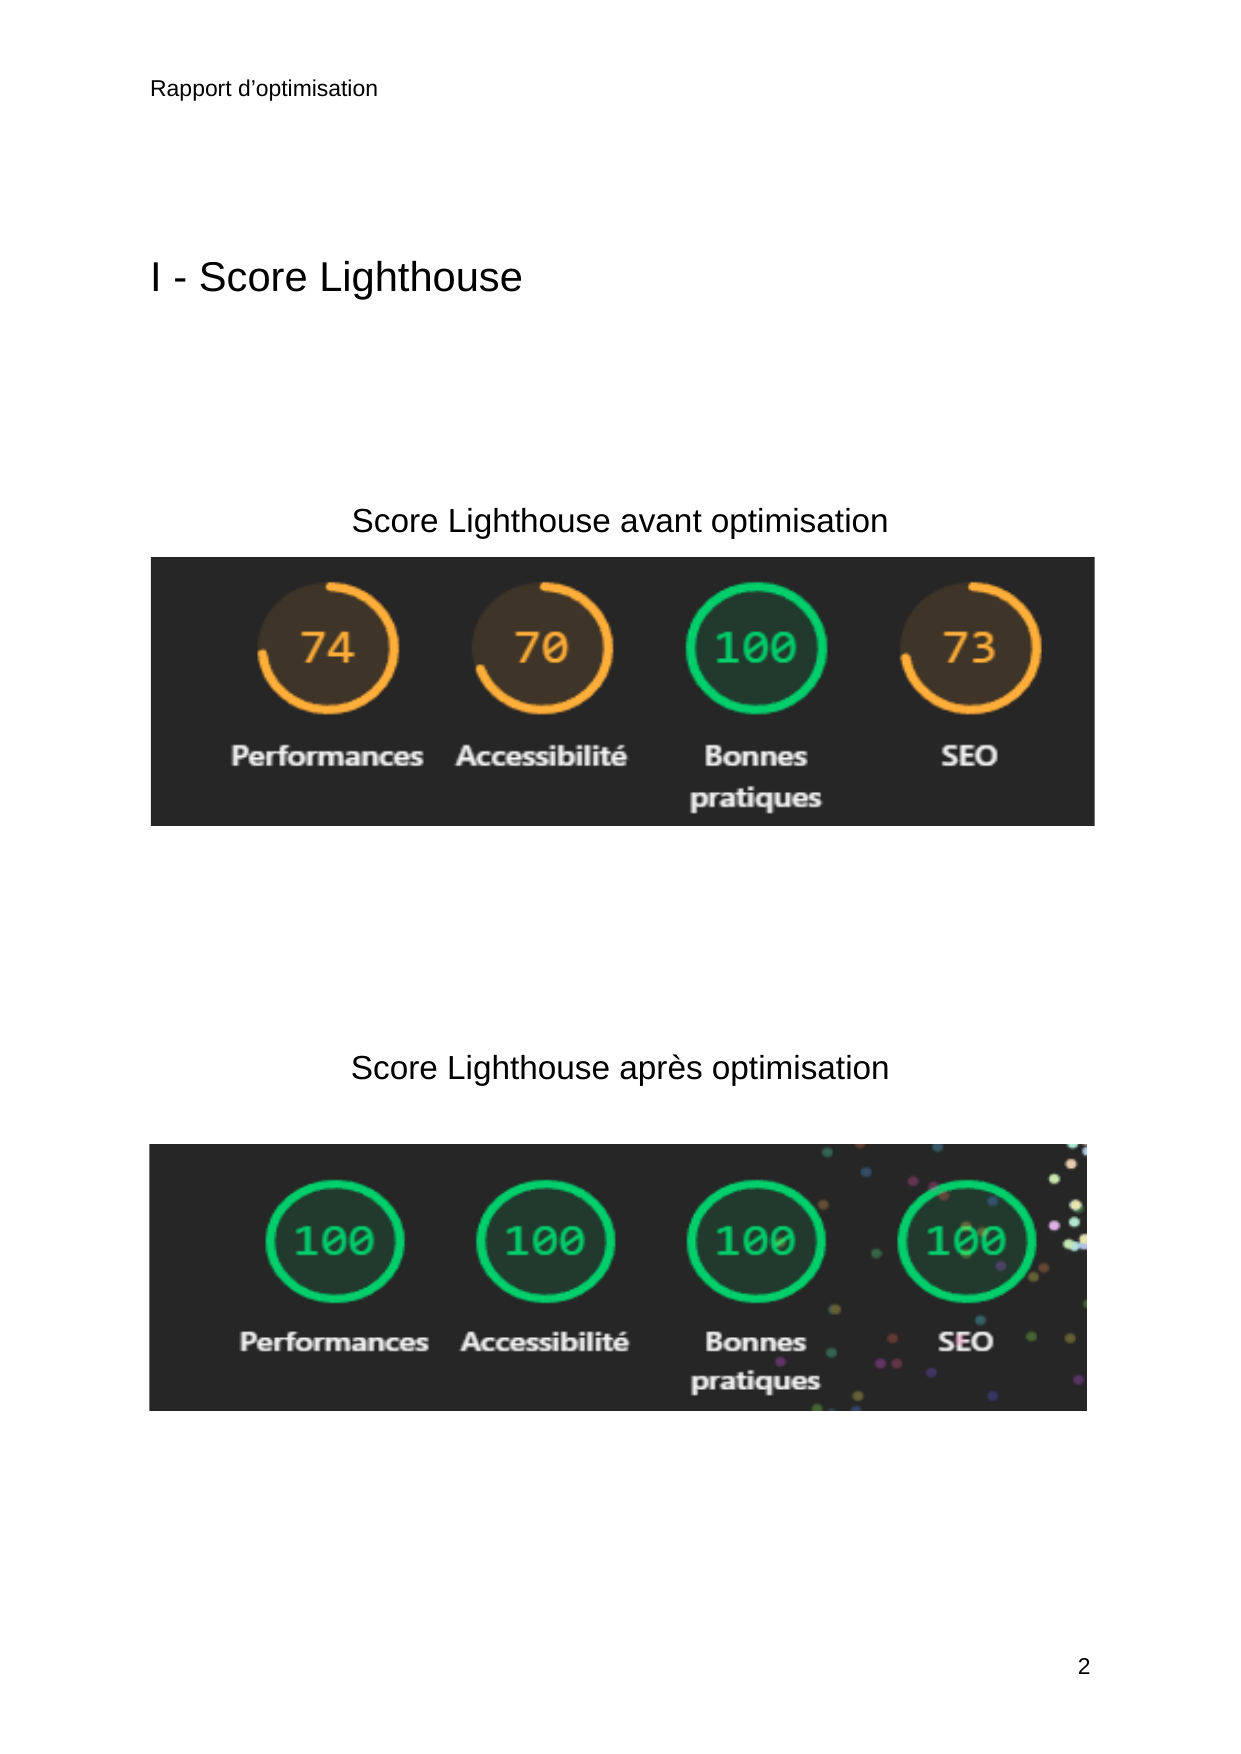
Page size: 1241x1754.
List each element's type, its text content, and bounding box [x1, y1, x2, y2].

picture [150, 557, 1095, 826]
subtitle Score Lighthouse après optimisation [150, 1048, 1090, 1087]
picture [149, 1144, 1087, 1411]
subtitle Score Lighthouse avant optimisation [150, 501, 1090, 539]
subtitle I - Score Lighthouse [150, 252, 1090, 300]
